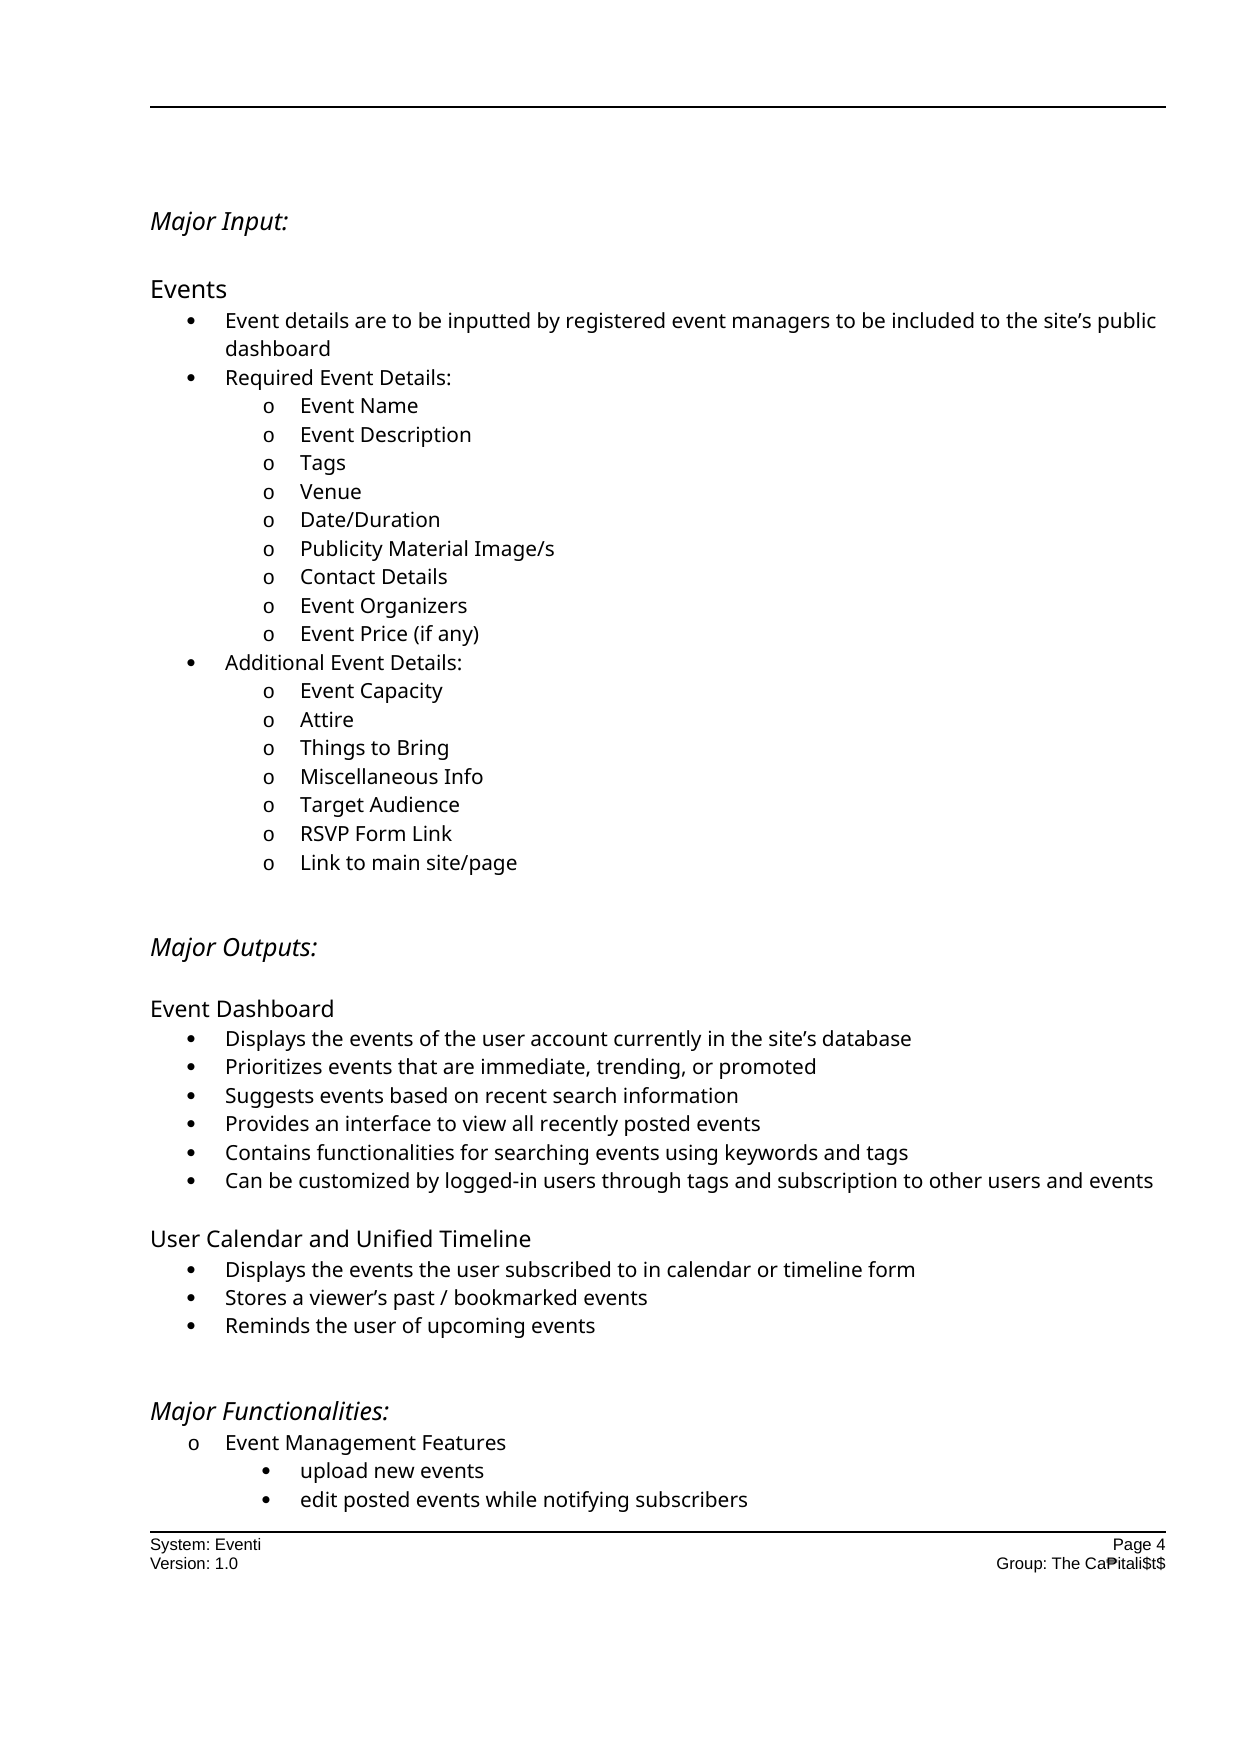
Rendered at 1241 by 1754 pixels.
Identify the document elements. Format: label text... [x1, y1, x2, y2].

list Reminds the user of upcoming events [187, 1312, 1166, 1340]
list Date/Duration [262, 505, 1166, 534]
list Event Name [262, 391, 1166, 420]
list Miscellaneous Info [262, 762, 1166, 791]
list Link to main site/page [262, 848, 1166, 876]
list Event Description [262, 420, 1166, 448]
text Events [150, 272, 1166, 306]
text Major Input: [150, 204, 1166, 238]
list RSVP Form Link [262, 819, 1166, 848]
list Contact Details [262, 562, 1166, 591]
list Suggests events based on recent search information [187, 1081, 1166, 1109]
list Prioritizes events that are immediate, trending, or promoted [187, 1052, 1166, 1081]
list Target Audience [262, 791, 1166, 819]
list edit posted events while notifying subscribers [262, 1485, 1166, 1513]
text Event Dashboard [150, 993, 1166, 1024]
text Major Functionalities: [150, 1394, 1166, 1428]
list Event Management Features [187, 1428, 1166, 1456]
list Event details are to be inputted by registered event managers to be included to the site’s public dashboard [187, 306, 1166, 363]
list upload new events [262, 1456, 1166, 1485]
list Can be customized by logged-in users through tags and subscription to other users and events [187, 1166, 1166, 1195]
list Additional Event Details: [187, 648, 1166, 676]
list Contains functionalities for searching events using keywords and tags [187, 1138, 1166, 1166]
list Things to Bring [262, 733, 1166, 762]
text Major Outputs: [150, 930, 1166, 964]
text User Calendar and Unified Timeline [150, 1223, 1166, 1255]
list Displays the events the user subscribed to in calendar or timeline form [187, 1255, 1166, 1283]
list Required Event Details: [187, 363, 1166, 391]
list Tags [262, 448, 1166, 477]
list Stores a viewer’s past / bookmarked events [187, 1283, 1166, 1312]
list Venue [262, 477, 1166, 505]
list Publicity Material Image/s [262, 534, 1166, 562]
list Event Capacity [262, 676, 1166, 705]
list Event Organizers [262, 591, 1166, 619]
list Event Price (if any) [262, 619, 1166, 648]
list Attire [262, 705, 1166, 733]
list Provides an interface to view all recently posted events [187, 1109, 1166, 1138]
list Displays the events of the user account currently in the site’s database [187, 1024, 1166, 1052]
